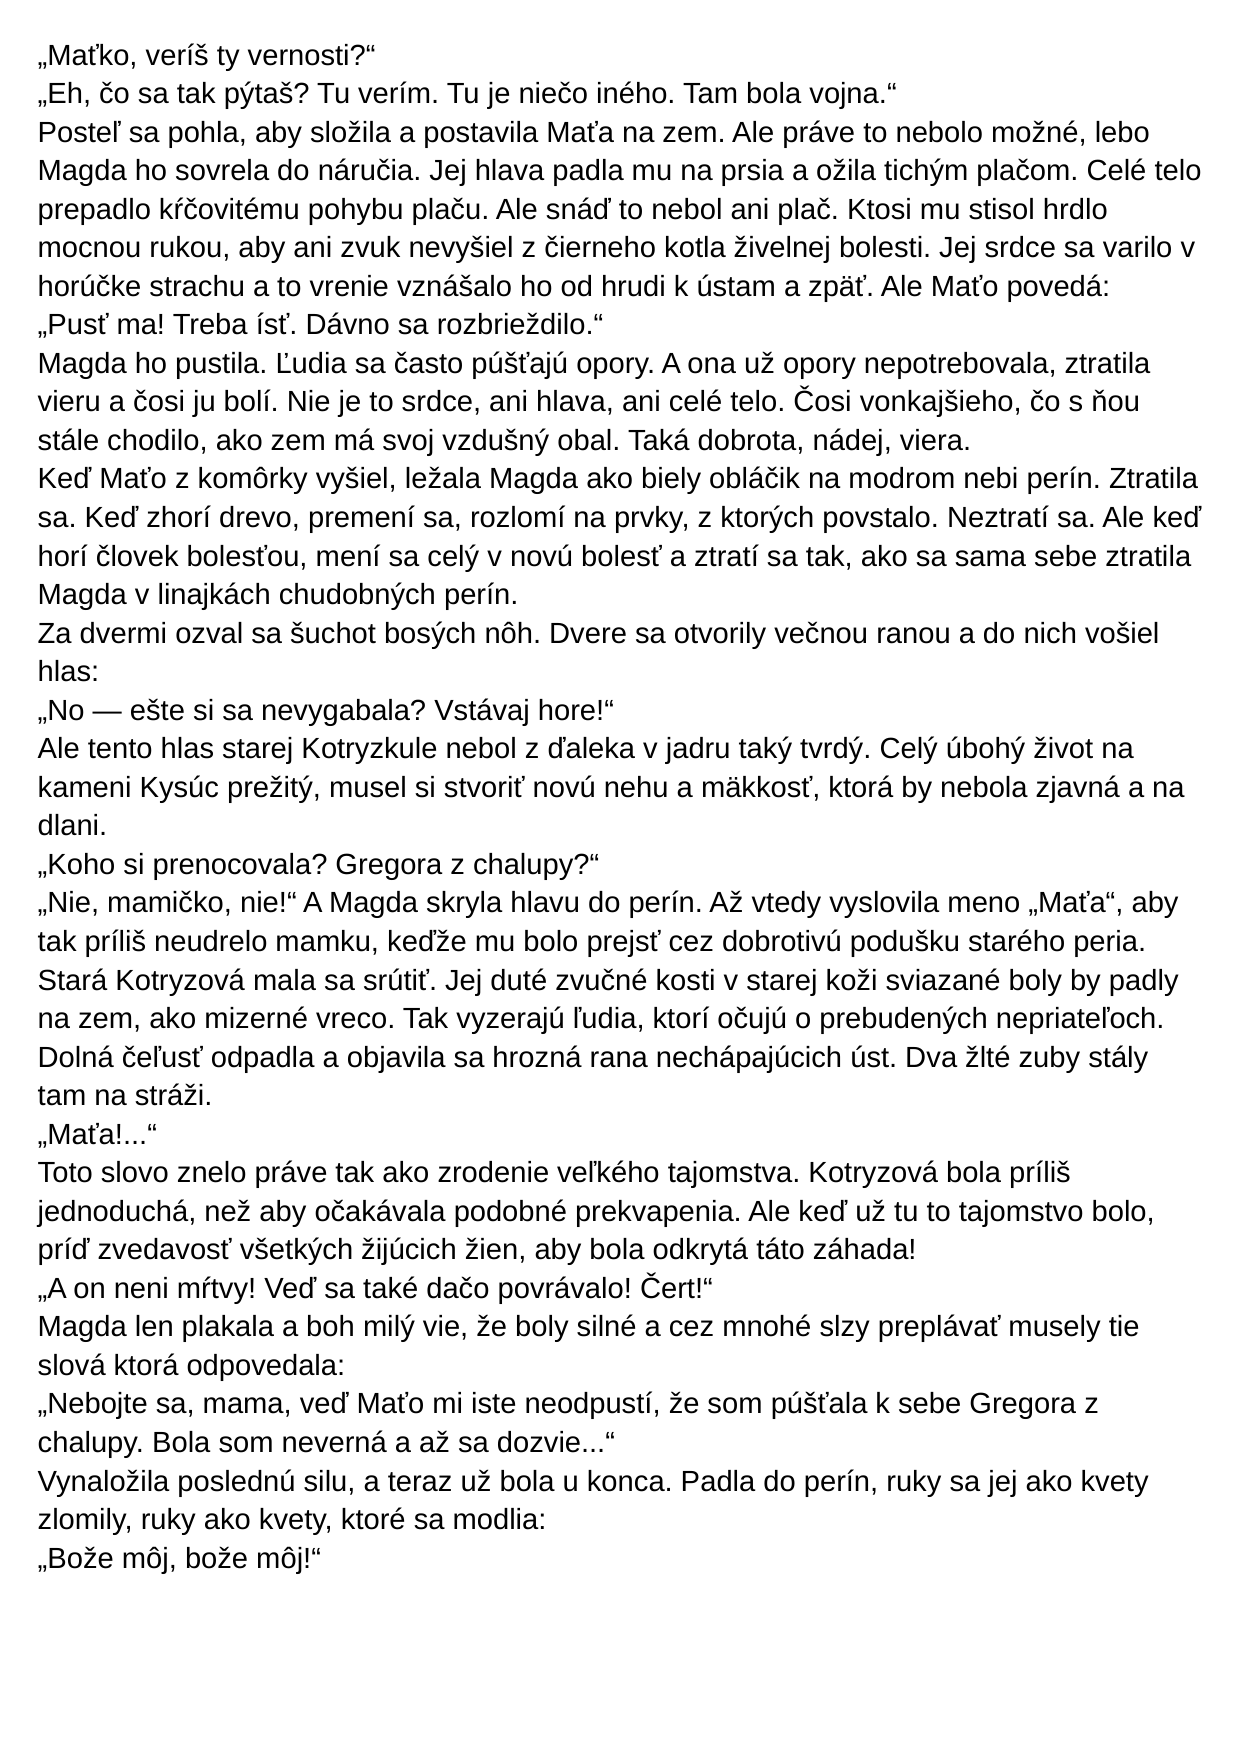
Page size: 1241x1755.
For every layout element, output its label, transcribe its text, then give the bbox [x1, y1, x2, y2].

text „A on neni mŕtvy! Veď sa také dačo povrávalo! Čert!“ [37, 1271, 1203, 1304]
text Za dvermi ozval sa šuchot bosých nôh. Dvere sa otvorily večnou ranou a do nich vošiel hlas: [37, 616, 1203, 688]
text Posteľ sa pohla, aby složila a postavila Maťa na zem. Ale práve to nebolo možné, lebo Magda ho sovrela do náručia. Jej hlava padla mu na prsia a ožila tichým plačom. Celé telo prepadlo kŕčovitému pohybu plaču. Ale snáď to nebol ani plač. Ktosi mu stisol hrdlo mocnou rukou, aby ani zvuk nevyšiel z čierneho kotla živelnej bolesti. Jej srdce sa varilo v horúčke strachu a to vrenie vznášalo ho od hrudi k ústam a zpäť. Ale Maťo povedá: [37, 114, 1203, 302]
text Keď Maťo z komôrky vyšiel, ležala Magda ako biely obláčik na modrom nebi perín. Ztratila sa. Keď zhorí drevo, premení sa, rozlomí na prvky, z ktorých povstalo. Neztratí sa. Ale keď horí človek bolesťou, mení sa celý v novú bolesť a ztratí sa tak, ako sa sama sebe ztratila Magda v linajkách chudobných perín. [37, 461, 1203, 611]
text Magda ho pustila. Ľudia sa často púšťajú opory. A ona už opory nepotrebovala, ztratila vieru a čosi ju bolí. Nie je to srdce, ani hlava, ani celé telo. Čosi vonkajšieho, čo s ňou stále chodilo, ako zem má svoj vzdušný obal. Taká dobrota, nádej, viera. [37, 346, 1203, 456]
text Stará Kotryzová mala sa srútiť. Jej duté zvučné kosti v starej koži sviazané boly by padly na zem, ako mizerné vreco. Tak vyzerajú ľudia, ktorí očujú o prebudených nepriateľoch. Dolná čeľusť odpadla a objavila sa hrozná rana nechápajúcich úst. Dva žlté zuby stály tam na stráži. [37, 962, 1203, 1112]
text „Nie, mamičko, nie!“ A Magda skryla hlavu do perín. Až vtedy vyslovila meno „Maťa“, aby tak príliš neudrelo mamku, keďže mu bolo prejsť cez dobrotivú podušku starého peria. [37, 885, 1203, 957]
text Toto slovo znelo práve tak ako zrodenie veľkého tajomstva. Kotryzová bola príliš jednoduchá, než aby očakávala podobné prekvapenia. Ale keď už tu to tajomstvo bolo, príď zvedavosť všetkých žijúcich žien, aby bola odkrytá táto záhada! [37, 1155, 1203, 1266]
text „Pusť ma! Treba ísť. Dávno sa rozbrieždilo.“ [37, 307, 1203, 341]
text Magda len plakala a boh milý vie, že boly silné a cez mnohé slzy preplávať musely tie slová ktorá odpovedala: [37, 1309, 1203, 1381]
text Vynaložila poslednú silu, a teraz už bola u konca. Padla do perín, ruky sa jej ako kvety zlomily, ruky ako kvety, ktoré sa modlia: [37, 1463, 1203, 1536]
text „Nebojte sa, mama, veď Maťo mi iste neodpustí, že som púšťala k sebe Gregora z chalupy. Bola som neverná a až sa dozvie...“ [37, 1386, 1203, 1458]
text „Eh, čo sa tak pýtaš? Tu verím. Tu je niečo iného. Tam bola vojna.“ [37, 76, 1203, 109]
text „Maťa!...“ [37, 1117, 1203, 1150]
text „Koho si prenocovala? Gregora z chalupy?“ [37, 847, 1203, 880]
text „Maťko, veríš ty vernosti?“ [37, 37, 1203, 71]
text „No — ešte si sa nevygabala? Vstávaj hore!“ [37, 693, 1203, 726]
text Ale tento hlas starej Kotryzkule nebol z ďaleka v jadru taký tvrdý. Celý úbohý život na kameni Kysúc prežitý, musel si stvoriť novú nehu a mäkkosť, ktorá by nebola zjavná a na dlani. [37, 731, 1203, 842]
text „Bože môj, bože môj!“ [37, 1541, 1203, 1574]
